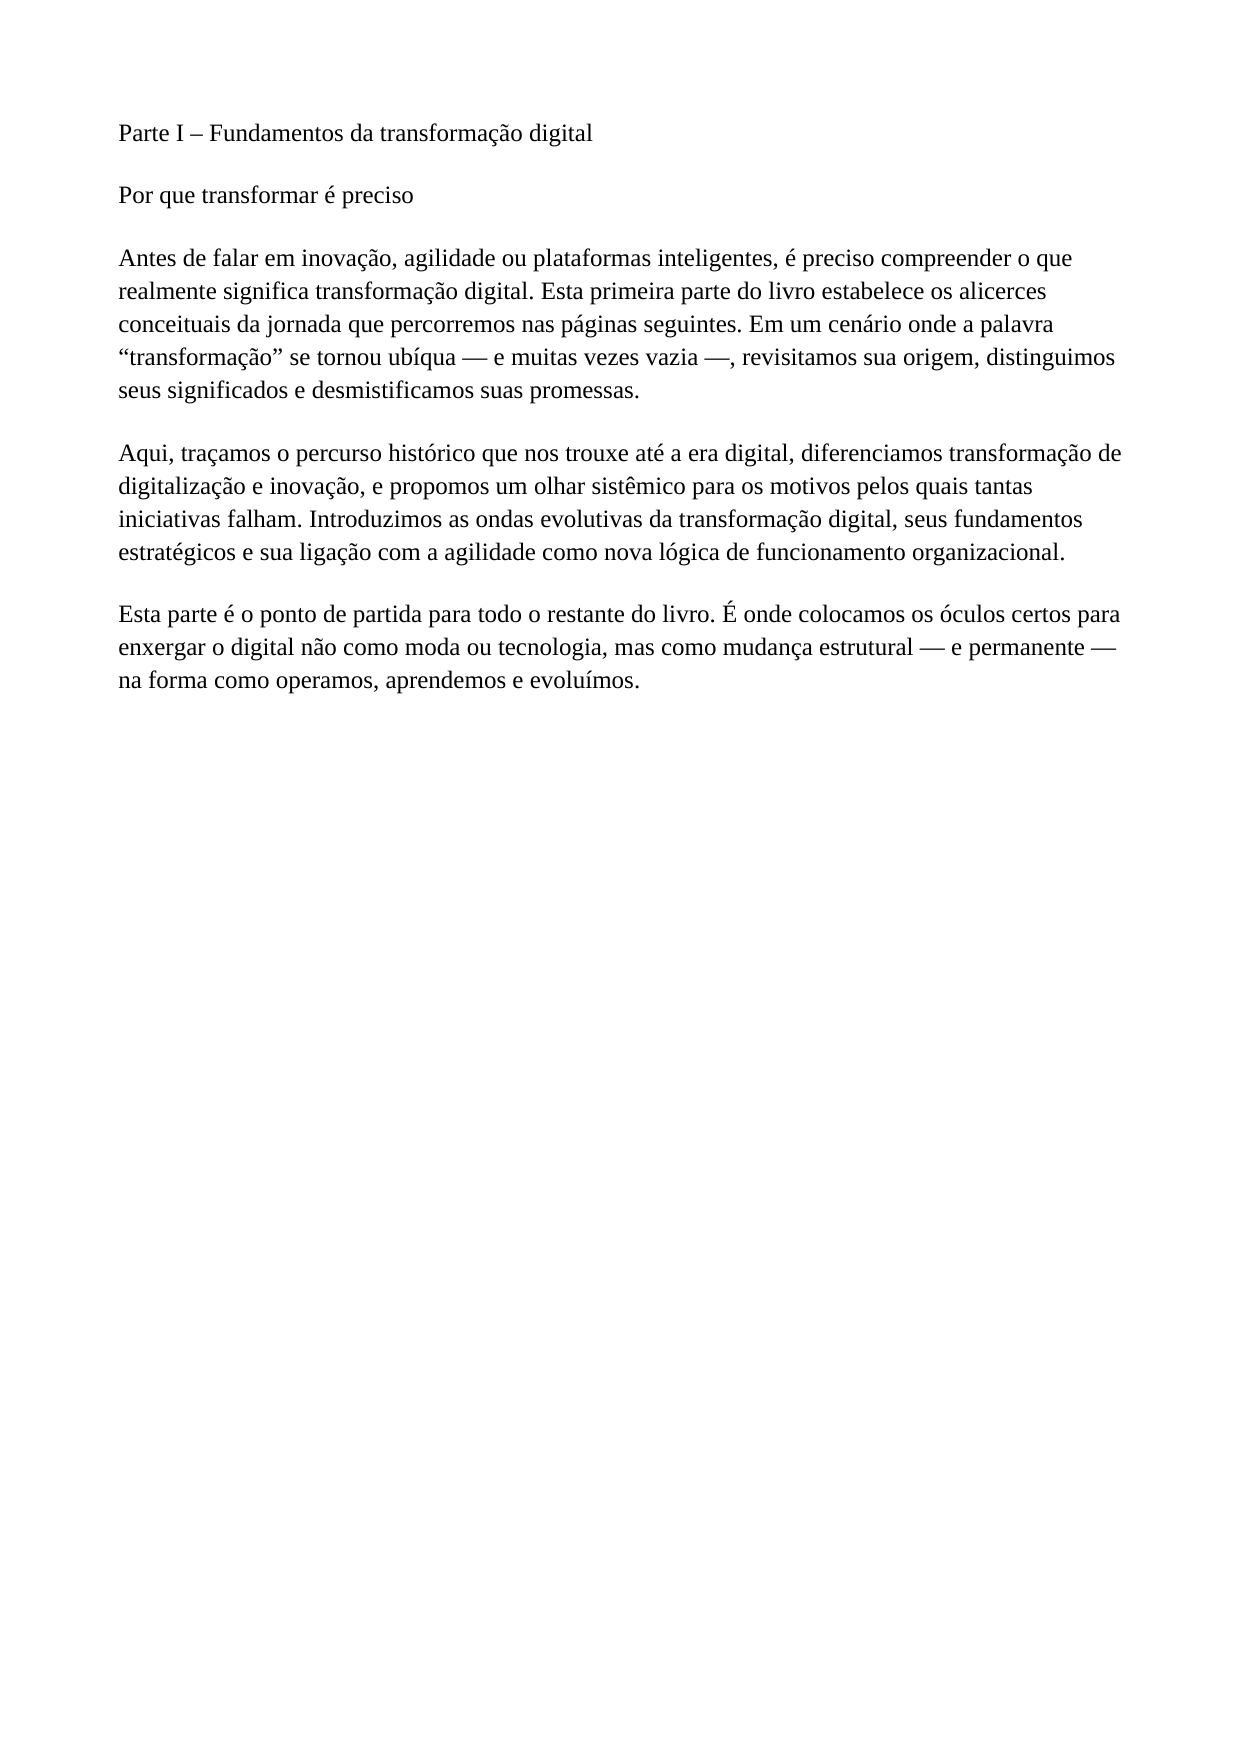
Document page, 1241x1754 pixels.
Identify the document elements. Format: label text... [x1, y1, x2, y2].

text Esta parte é o ponto de partida para todo o restante do livro. É onde colocamos os óculos certos para enxergar o digital não como moda ou tecnologia, mas como mudança estrutural — e permanente — na forma como operamos, aprendemos e evoluímos. [118, 599, 1122, 694]
text Por que transformar é preciso [118, 181, 1122, 209]
text Antes de falar em inovação, agilidade ou plataformas inteligentes, é preciso compreender o que realmente significa transformação digital. Esta primeira parte do livro estabelece os alicerces conceituais da jornada que percorremos nas páginas seguintes. Em um cenário onde a palavra “transformação” se tornou ubíqua — e muitas vezes vazia —, revisitamos sua origem, distinguimos seus significados e desmistificamos suas promessas. [118, 243, 1122, 404]
text Parte I – Fundamentos da transformação digital [118, 118, 1122, 147]
text Aqui, traçamos o percurso histórico que nos trouxe até a era digital, diferenciamos transformação de digitalização e inovação, e propomos um olhar sistêmico para os motivos pelos quais tantas iniciativas falham. Introduzimos as ondas evolutivas da transformação digital, seus fundamentos estratégicos e sua ligação com a agilidade como nova lógica de funcionamento organizacional. [118, 438, 1122, 566]
